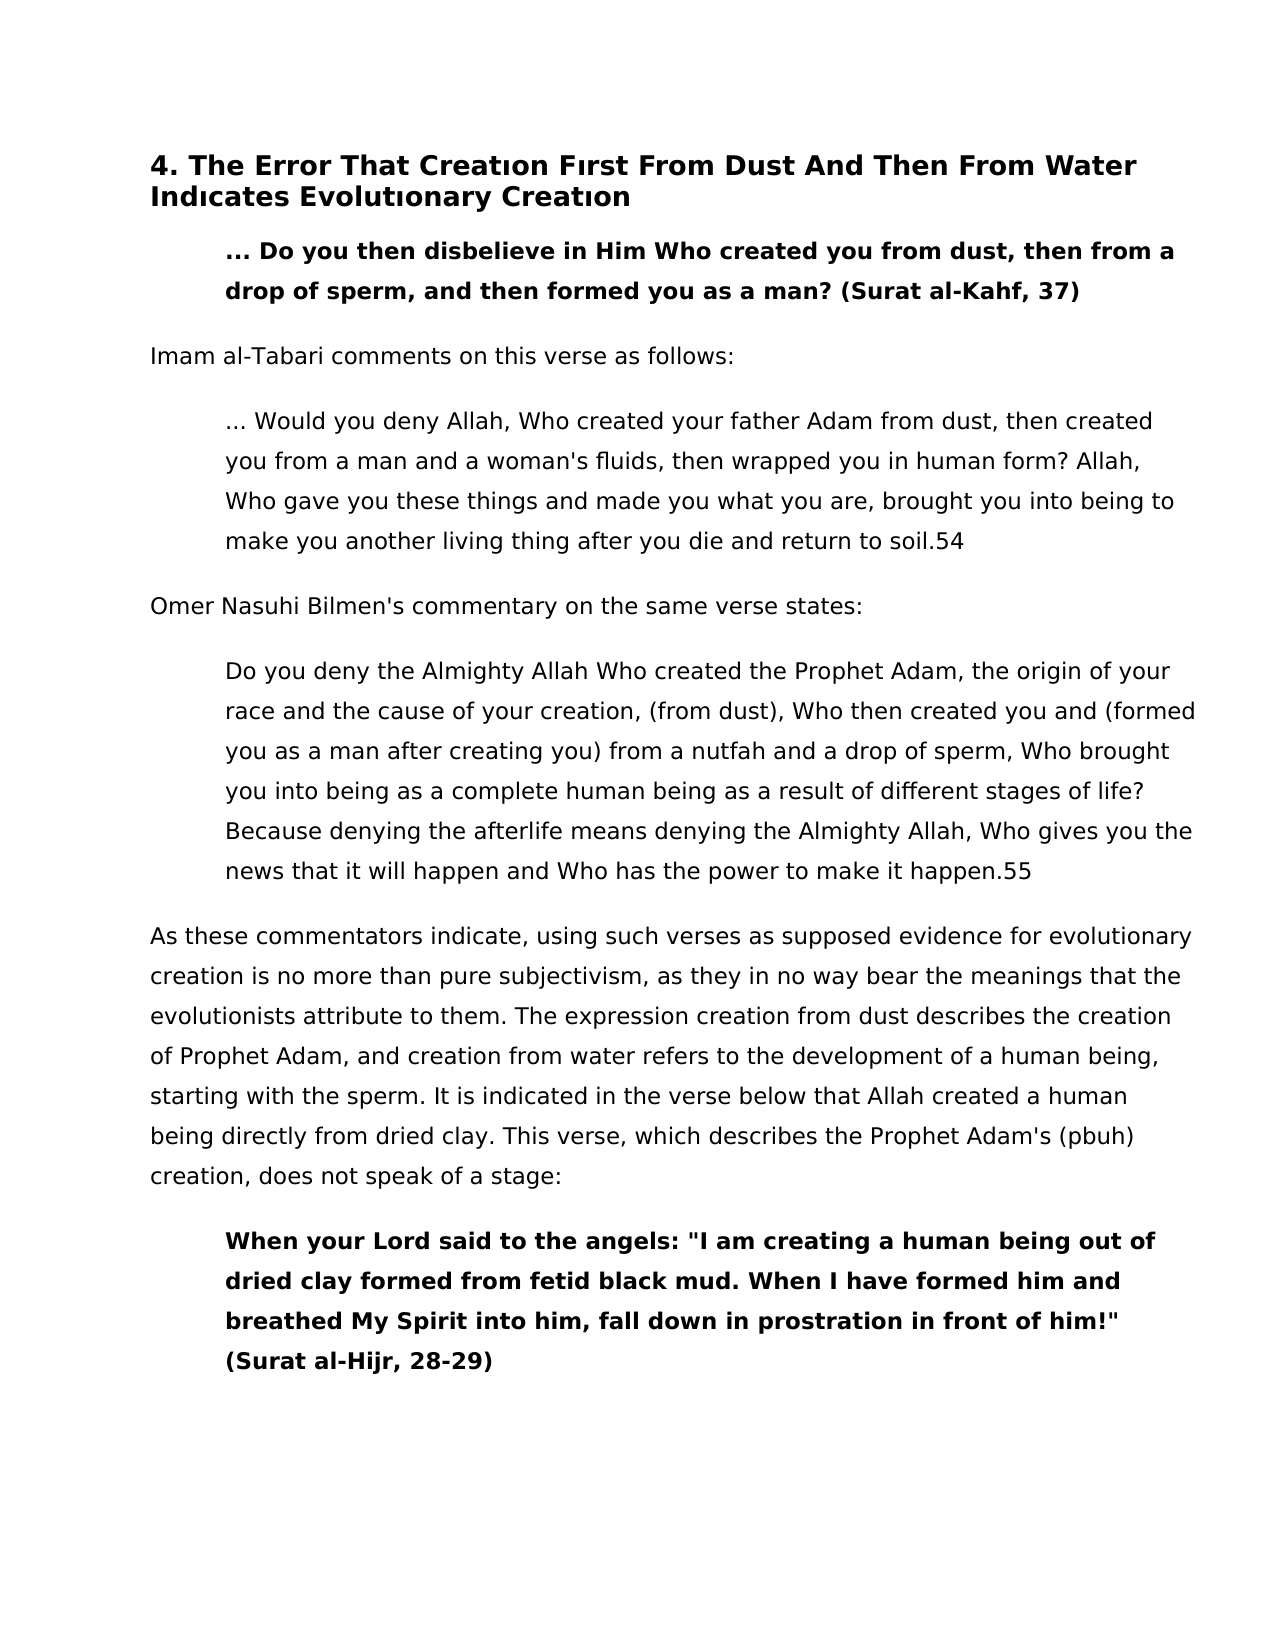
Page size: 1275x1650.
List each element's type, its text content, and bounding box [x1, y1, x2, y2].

text ... Would you deny Allah, Who created your father Adam from dust, then created you from a man and a woman's fluids, then wrapped you in human form? Allah, Who gave you these things and made you what you are, brought you into being to make you another living thing after you die and return to soil.54 [225, 408, 1200, 555]
text As these commentators indicate, using such verses as supposed evidence for evolutionary creation is no more than pure subjectivism, as they in no way bear the meanings that the evolutionists attribute to them. The expression creation from dust describes the creation of Prophet Adam, and creation from water refers to the development of a human being, starting with the sperm. It is indicated in the verse below that Allah created a human being directly from dried clay. This verse, which describes the Prophet Adam's (pbuh) creation, does not speak of a stage: [150, 923, 1200, 1190]
text Imam al-Tabari comments on this verse as follows: [150, 343, 1200, 370]
text Omer Nasuhi Bilmen's commentary on the same verse states: [150, 593, 1200, 620]
text ... Do you then disbelieve in Him Who created you from dust, then from a drop of sperm, and then formed you as a man? (Surat al-Kahf, 37) [225, 238, 1200, 305]
subtitle 4. The Error That Creatıon Fırst From Dust And Then From Water Indıcates Evolutıonary Creatıon [150, 150, 1200, 213]
text Do you deny the Almighty Allah Who created the Prophet Adam, the origin of your race and the cause of your creation, (from dust), Who then created you and (formed you as a man after creating you) from a nutfah and a drop of sperm, Who brought you into being as a complete human being as a result of different stages of life? Because denying the afterlife means denying the Almighty Allah, Who gives you the news that it will happen and Who has the power to make it happen.55 [225, 658, 1200, 885]
text When your Lord said to the angels: "I am creating a human being out of dried clay formed from fetid black mud. When I have formed him and breathed My Spirit into him, fall down in prostration in front of him!" (Surat al-Hijr, 28-29) [225, 1228, 1200, 1375]
